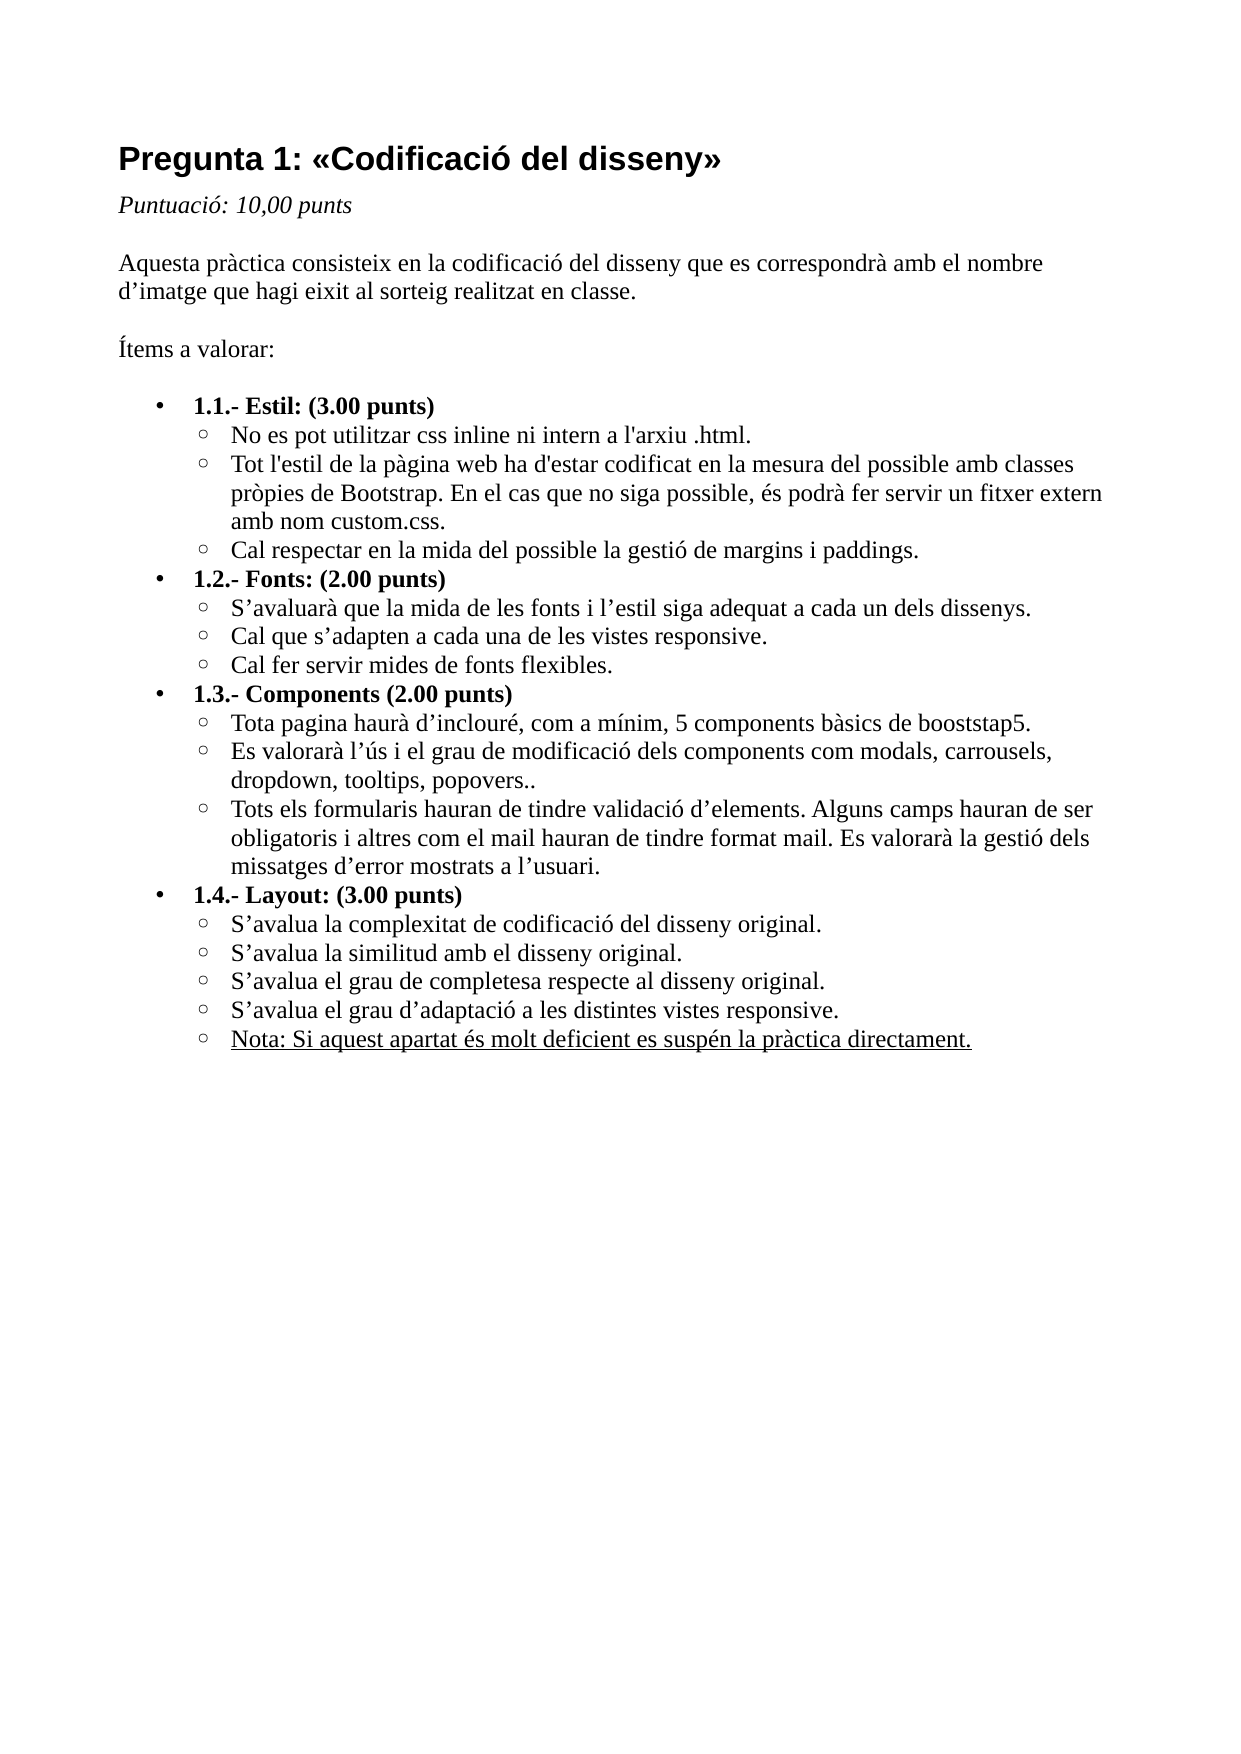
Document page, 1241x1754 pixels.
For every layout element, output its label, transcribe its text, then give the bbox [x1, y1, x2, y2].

list S’avaluarà que la mida de les fonts i l’estil siga adequat a cada un dels dissenys. [193, 593, 1122, 621]
list S’avalua el grau d’adaptació a les distintes vistes responsive. [193, 995, 1122, 1024]
list Cal que s’adapten a cada una de les vistes responsive. [193, 621, 1122, 650]
list Cal fer servir mides de fonts flexibles. [193, 650, 1122, 679]
list S’avalua el grau de completesa respecte al disseny original. [193, 966, 1122, 995]
subtitle Pregunta 1: «Codificació del disseny» [118, 139, 1122, 178]
list S’avalua la complexitat de codificació del disseny original. [193, 909, 1122, 938]
list Tota pagina haurà d’inclouré, com a mínim, 5 components bàsics de booststap5. [193, 708, 1122, 736]
list 1.3.- Components (2.00 punts) [156, 679, 1122, 708]
text Puntuació: 10,00 punts [118, 190, 1122, 219]
text Aquesta pràctica consisteix en la codificació del disseny que es correspondrà amb el nombre d’imatge que hagi eixit al sorteig realitzat en classe. [118, 248, 1122, 305]
list Tot l'estil de la pàgina web ha d'estar codificat en la mesura del possible amb classes pròpies de Bootstrap. En el cas que no siga possible, és podrà fer servir un fitxer extern amb nom custom.css. [193, 449, 1122, 535]
list 1.1.- Estil: (3.00 punts) [156, 391, 1122, 420]
list Cal respectar en la mida del possible la gestió de margins i paddings. [193, 535, 1122, 564]
list Es valorarà l’ús i el grau de modificació dels components com modals, carrousels, dropdown, tooltips, popovers.. [193, 736, 1122, 794]
list Tots els formularis hauran de tindre validació d’elements. Alguns camps hauran de ser obligatoris i altres com el mail hauran de tindre format mail. Es valorarà la gestió dels missatges d’error mostrats a l’usuari. [193, 794, 1122, 880]
list S’avalua la similitud amb el disseny original. [193, 938, 1122, 966]
text Ítems a valorar: [118, 334, 1122, 363]
list 1.4.- Layout: (3.00 punts) [156, 880, 1122, 909]
list Nota: Si aquest apartat és molt deficient es suspén la pràctica directament. [193, 1024, 1122, 1053]
list 1.2.- Fonts: (2.00 punts) [156, 564, 1122, 593]
list No es pot utilitzar css inline ni intern a l'arxiu .html. [193, 420, 1122, 449]
